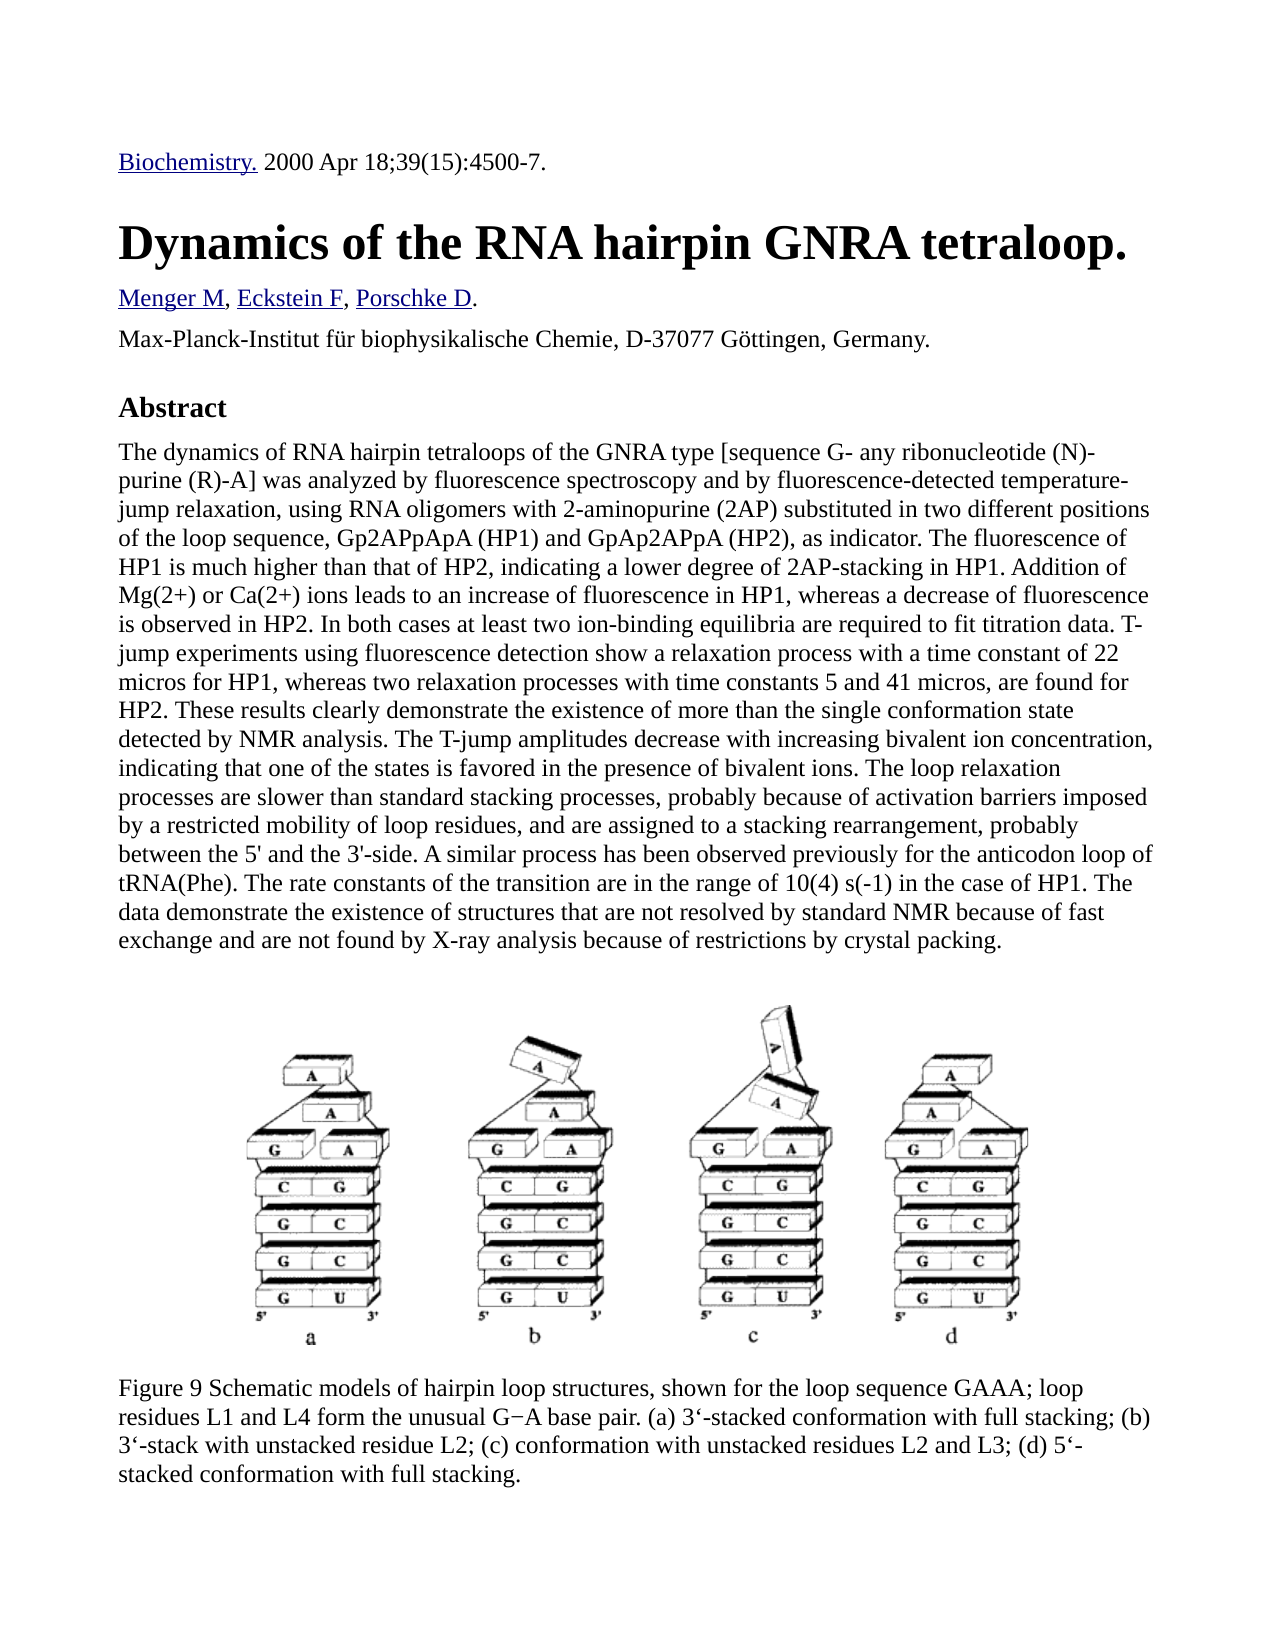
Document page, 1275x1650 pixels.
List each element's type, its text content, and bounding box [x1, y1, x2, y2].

text Biochemistry. 2000 Apr 18;39(15):4500-7. [118, 147, 1157, 176]
text The dynamics of RNA hairpin tetraloops of the GNRA type [sequence G- any ribonucleotide (N)-purine (R)-A] was analyzed by fluorescence spectroscopy and by fluorescence-detected temperature-jump relaxation, using RNA oligomers with 2-aminopurine (2AP) substituted in two different positions of the loop sequence, Gp2APpApA (HP1) and GpAp2APpA (HP2), as indicator. The fluorescence of HP1 is much higher than that of HP2, indicating a lower degree of 2AP-stacking in HP1. Addition of Mg(2+) or Ca(2+) ions leads to an increase of fluorescence in HP1, whereas a decrease of fluorescence is observed in HP2. In both cases at least two ion-binding equilibria are required to fit titration data. T-jump experiments using fluorescence detection show a relaxation process with a time constant of 22 micros for HP1, whereas two relaxation processes with time constants 5 and 41 micros, are found for HP2. These results clearly demonstrate the existence of more than the single conformation state detected by NMR analysis. The T-jump amplitudes decrease with increasing bivalent ion concentration, indicating that one of the states is favored in the presence of bivalent ions. The loop relaxation processes are slower than standard stacking processes, probably because of activation barriers imposed by a restricted mobility of loop residues, and are assigned to a stacking rearrangement, probably between the 5' and the 3'-side. A similar process has been observed previously for the anticodon loop of tRNA(Phe). The rate constants of the transition are in the range of 10(4) s(-1) in the case of HP1. The data demonstrate the existence of structures that are not resolved by standard NMR because of fast exchange and are not found by X-ray analysis because of restrictions by crystal packing. [118, 437, 1157, 954]
picture [246, 1005, 1029, 1345]
subtitle Abstract [118, 391, 1157, 424]
text Figure 9 Schematic models of hairpin loop structures, shown for the loop sequence GAAA; loop residues L1 and L4 form the unusual G−A base pair. (a) 3‘-stacked conformation with full stacking; (b) 3‘-stack with unstacked residue L2; (c) conformation with unstacked residues L2 and L3; (d) 5‘-stacked conformation with full stacking. [118, 1373, 1157, 1488]
text Max-Planck-Institut für biophysikalische Chemie, D-37077 Göttingen, Germany. [118, 324, 1157, 353]
text Menger M, Eckstein F, Porschke D. [118, 283, 1157, 312]
subtitle Dynamics of the RNA hairpin GNRA tetraloop. [118, 213, 1157, 271]
